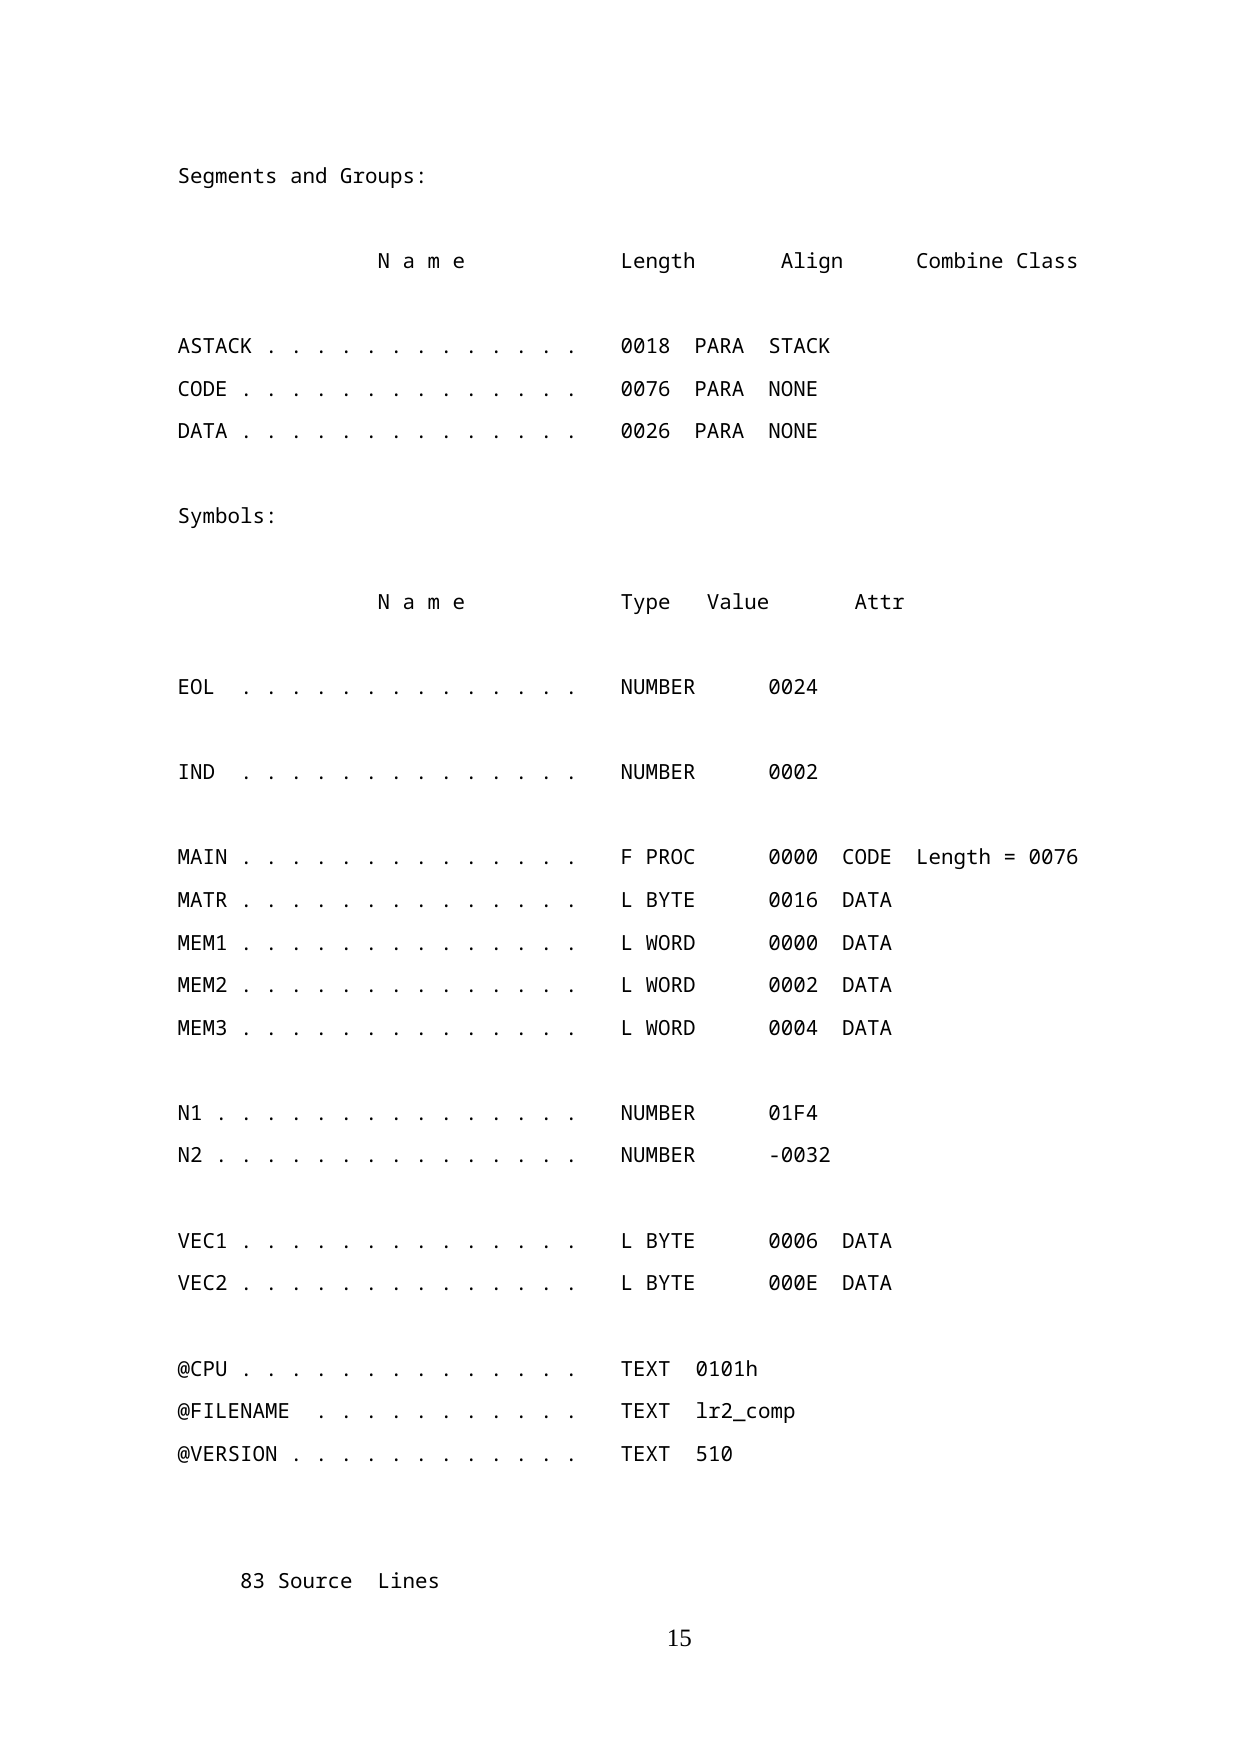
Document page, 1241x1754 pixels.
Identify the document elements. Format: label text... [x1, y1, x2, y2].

text EOL . . . . . . . . . . . . . . NUMBER 0024 [177, 672, 1181, 700]
text @VERSION . . . . . . . . . . . . TEXT 510 [177, 1439, 1181, 1467]
text VEC2 . . . . . . . . . . . . . . L BYTE 000E DATA [177, 1268, 1181, 1297]
text @CPU . . . . . . . . . . . . . . TEXT 0101h [177, 1354, 1181, 1382]
text VEC1 . . . . . . . . . . . . . . L BYTE 0006 DATA [177, 1226, 1181, 1254]
text IND . . . . . . . . . . . . . . NUMBER 0002 [177, 757, 1181, 786]
text Segments and Groups: [177, 161, 1181, 189]
text N a m e Type Value Attr [177, 587, 1181, 615]
text ASTACK . . . . . . . . . . . . . 0018 PARA STACK [177, 331, 1181, 359]
text DATA . . . . . . . . . . . . . . 0026 PARA NONE [177, 416, 1181, 445]
text CODE . . . . . . . . . . . . . . 0076 PARA NONE [177, 374, 1181, 402]
text N a m e Length Align Combine Class [177, 246, 1181, 274]
text MEM3 . . . . . . . . . . . . . . L WORD 0004 DATA [177, 1013, 1181, 1041]
text MAIN . . . . . . . . . . . . . . F PROC 0000 CODE Length = 0076 [177, 842, 1181, 871]
text N1 . . . . . . . . . . . . . . . NUMBER 01F4 [177, 1098, 1181, 1126]
text MEM1 . . . . . . . . . . . . . . L WORD 0000 DATA [177, 928, 1181, 956]
text MEM2 . . . . . . . . . . . . . . L WORD 0002 DATA [177, 970, 1181, 999]
text 83 Source Lines [177, 1567, 1181, 1595]
text Symbols: [177, 502, 1181, 530]
text MATR . . . . . . . . . . . . . . L BYTE 0016 DATA [177, 885, 1181, 913]
text @FILENAME . . . . . . . . . . . TEXT lr2_comp [177, 1396, 1181, 1425]
text N2 . . . . . . . . . . . . . . . NUMBER -0032 [177, 1141, 1181, 1169]
